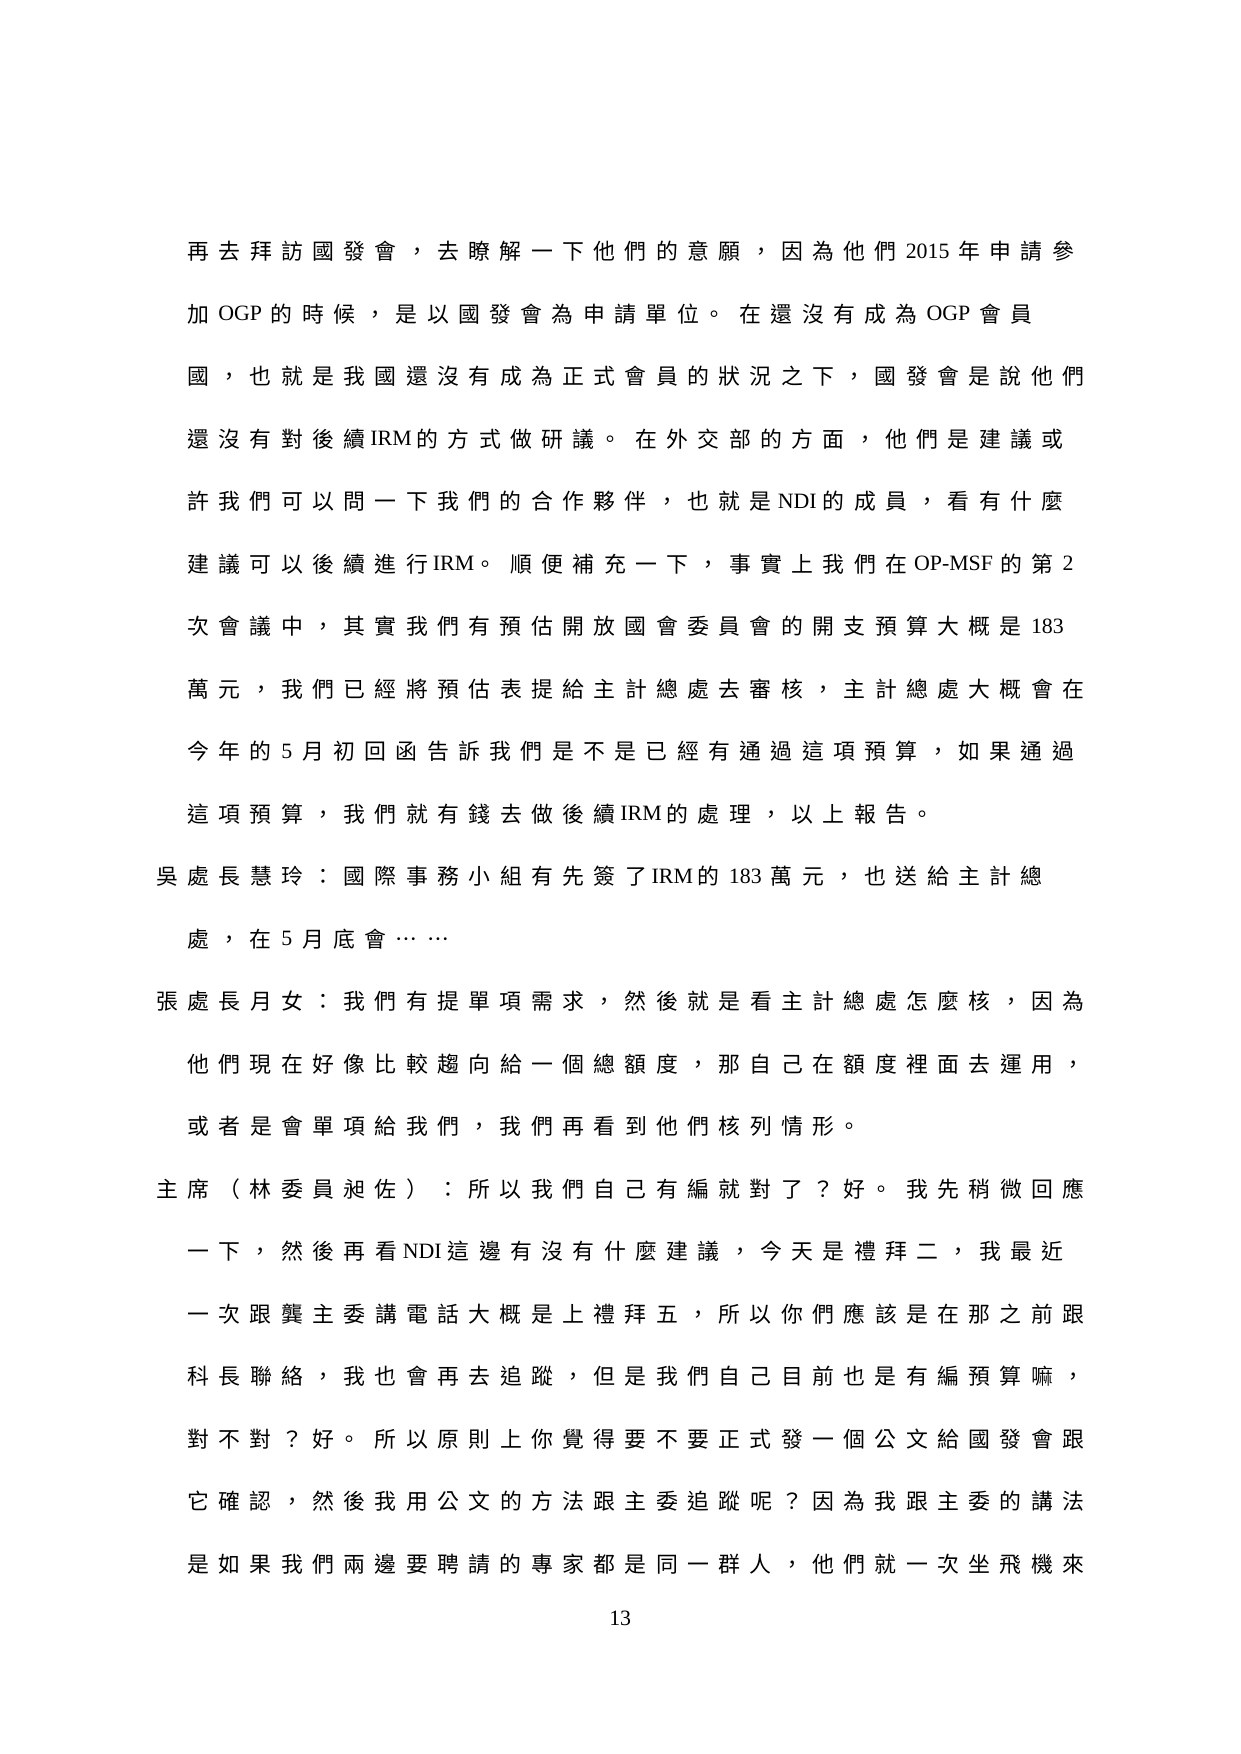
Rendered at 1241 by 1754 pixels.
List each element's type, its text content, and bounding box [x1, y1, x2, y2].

text 張處長月女：我們有提單項需求，然後就是看主計總處怎麼核，因為他們現在好像比較趨向給一個總額度，那自己在額度裡面去運用，或者是會單項給我們，我們再看到他們核列情形。 [151, 969, 1089, 1156]
text 再去拜訪國發會，去瞭解一下他們的意願，因為他們2015年申請參加OGP的時候，是以國發會為申請單位。在還沒有成為OGP會員國，也就是我國還沒有成為正式會員的狀況之下，國發會是說他們還沒有對後續IRM的方式做研議。在外交部的方面，他們是建議或許我們可以問一下我們的合作夥伴，也就是NDI的成員，看有什麼建議可以後續進行IRM。順便補充一下，事實上我們在OP-MSF的第2次會議中，其實我們有預估開放國會委員會的開支預算大概是183萬元，我們已經將預估表提給主計總處去審核，主計總處大概會在今年的5月初回函告訴我們是不是已經有通過這項預算，如果通過這項預算，我們就有錢去做後續IRM的處理，以上報告。 [151, 219, 1089, 844]
text 主席（林委員昶佐）：所以我們自己有編就對了？好。我先稍微回應一下，然後再看NDI這邊有沒有什麼建議，今天是禮拜二，我最近一次跟龔主委講電話大概是上禮拜五，所以你們應該是在那之前跟科長聯絡，我也會再去追蹤，但是我們自己目前也是有編預算嘛，對不對？好。所以原則上你覺得要不要正式發一個公文給國發會跟它確認，然後我用公文的方法跟主委追蹤呢？因為我跟主委的講法是如果我們兩邊要聘請的專家都是同一群人，他們就一次坐飛機來 [151, 1156, 1089, 1594]
text 吳處長慧玲：國際事務小組有先簽了IRM的183萬元，也送給主計總處，在5月底會…… [151, 844, 1089, 969]
